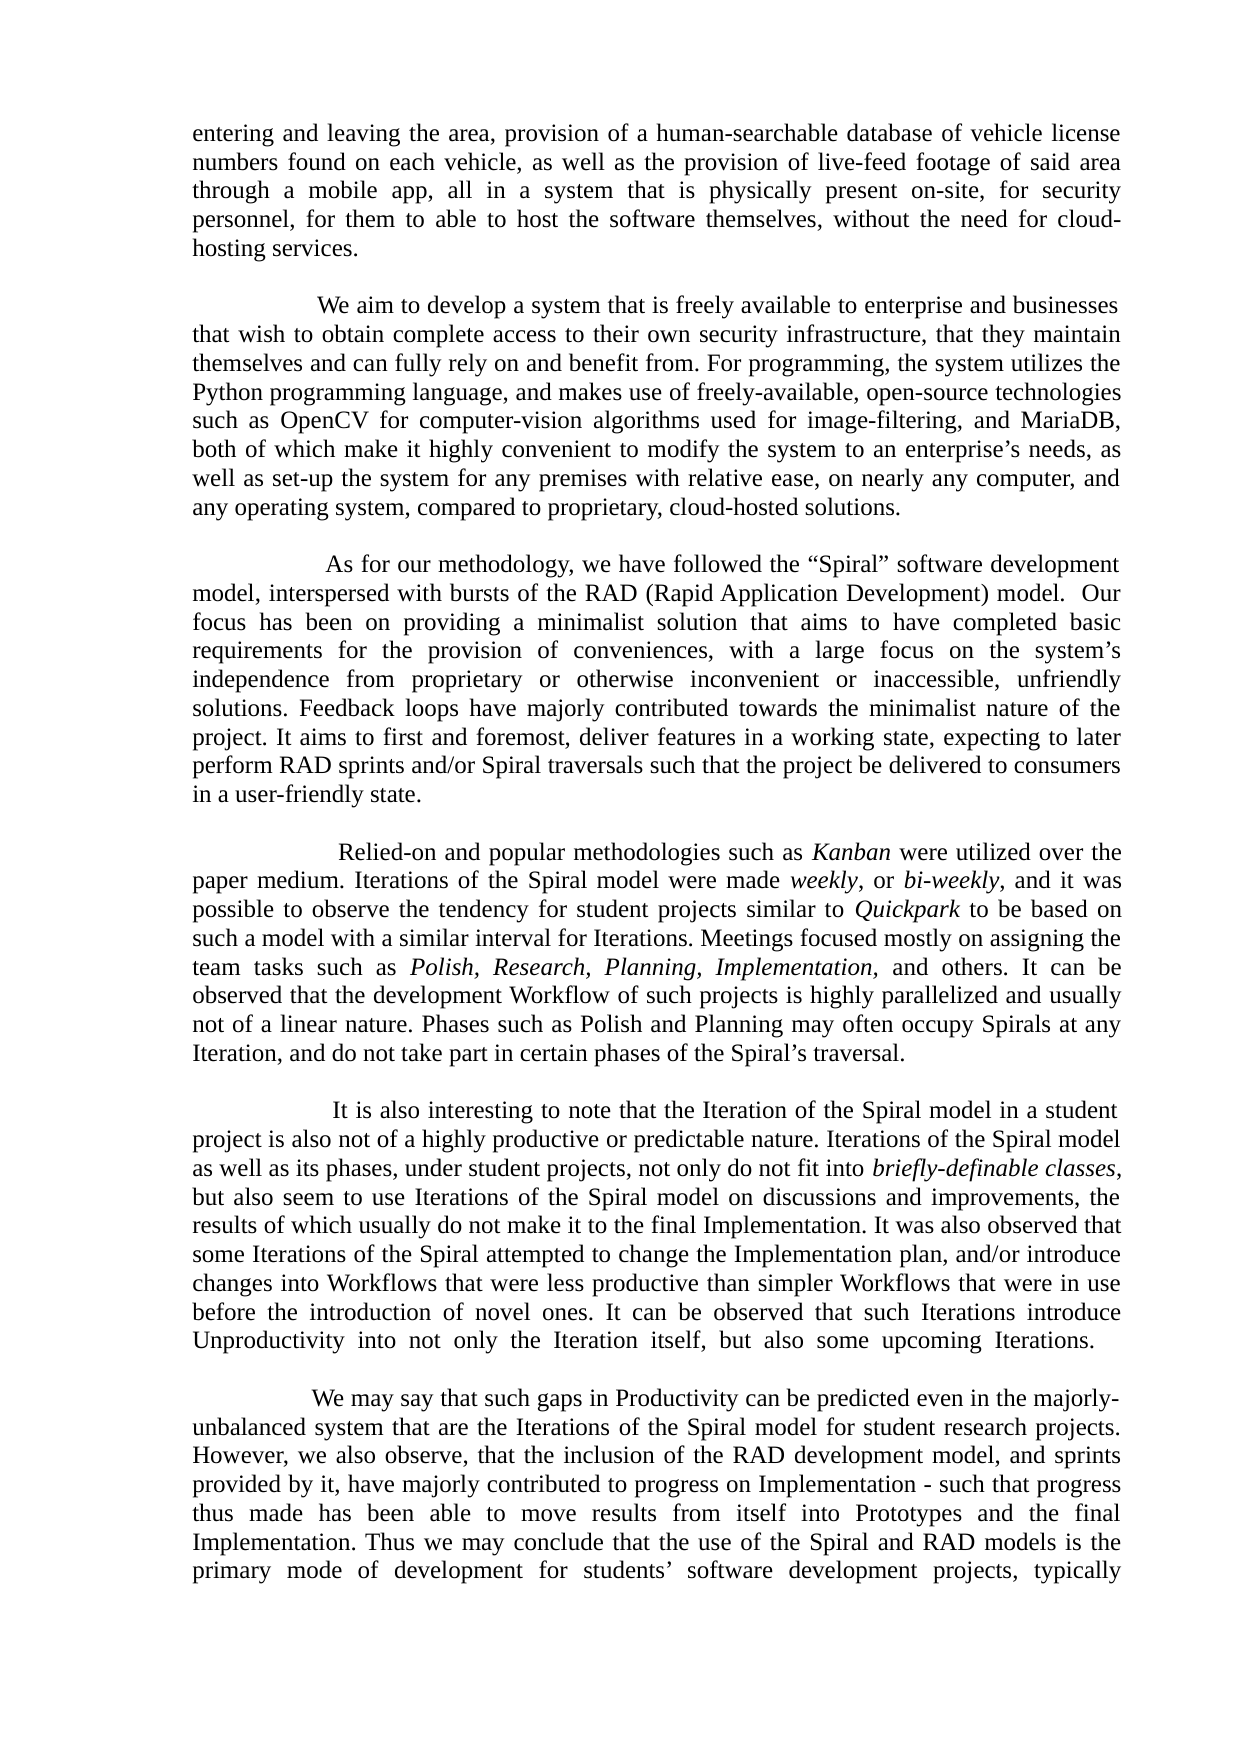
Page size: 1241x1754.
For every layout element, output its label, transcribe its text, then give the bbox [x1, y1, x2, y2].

text It is also interesting to note that the Iteration of the Spiral model in a student project is also not of a highly productive or predictable nature. Iterations of the Spiral model as well as its phases, under student projects, not only do not fit into briefly-definable classes, but also seem to use Iterations of the Spiral model on discussions and improvements, the results of which usually do not make it to the final Implementation. It was also observed that some Iterations of the Spiral attempted to change the Implementation plan, and/or introduce changes into Workflows that were less productive than simpler Workflows that were in use before the introduction of novel ones. It can be observed that such Iterations introduce Unproductivity into not only the Iteration itself, but also some upcoming Iterations. We may say that such gaps in Productivity can be predicted even in the majorly-unbalanced system that are the Iterations of the Spiral model for student research projects. However, we also observe, that the inclusion of the RAD development model, and sprints provided by it, have majorly contributed to progress on Implementation - such that progress thus made has been able to move results from itself into Prototypes and the final Implementation. Thus we may conclude that the use of the Spiral and RAD models is the primary mode of development for students’ software development projects, typically [192, 1096, 1122, 1584]
text As for our methodology, we have followed the “Spiral” software development model, interspersed with bursts of the RAD (Rapid Application Development) model. Our focus has been on providing a minimalist solution that aims to have completed basic requirements for the provision of conveniences, with a large focus on the system’s independence from proprietary or otherwise inconvenient or inaccessible, unfriendly solutions. Feedback loops have majorly contributed towards the minimalist nature of the project. It aims to first and foremost, deliver features in a working state, expecting to later perform RAD sprints and/or Spiral traversals such that the project be delivered to consumers in a user-friendly state. [192, 549, 1122, 808]
text We aim to develop a system that is freely available to enterprise and businesses that wish to obtain complete access to their own security infrastructure, that they maintain themselves and can fully rely on and benefit from. For programming, the system utilizes the Python programming language, and makes use of freely-available, open-source technologies such as OpenCV for computer-vision algorithms used for image-filtering, and MariaDB, both of which make it highly convenient to modify the system to an enterprise’s needs, as well as set-up the system for any premises with relative ease, on nearly any computer, and any operating system, compared to proprietary, cloud-hosted solutions. [192, 291, 1122, 521]
text Relied-on and popular methodologies such as Kanban were utilized over the paper medium. Iterations of the Spiral model were made weekly, or bi-weekly, and it was possible to observe the tendency for student projects similar to Quickpark to be based on such a model with a similar interval for Iterations. Meetings focused mostly on assigning the team tasks such as Polish, Research, Planning, Implementation, and others. It can be observed that the development Workflow of such projects is highly parallelized and usually not of a linear nature. Phases such as Polish and Planning may often occupy Spirals at any Iteration, and do not take part in certain phases of the Spiral’s traversal. [192, 837, 1122, 1067]
text entering and leaving the area, provision of a human-searchable database of vehicle license numbers found on each vehicle, as well as the provision of live-feed footage of said area through a mobile app, all in a system that is physically present on-site, for security personnel, for them to able to host the software themselves, without the need for cloud-hosting services. [192, 118, 1122, 262]
